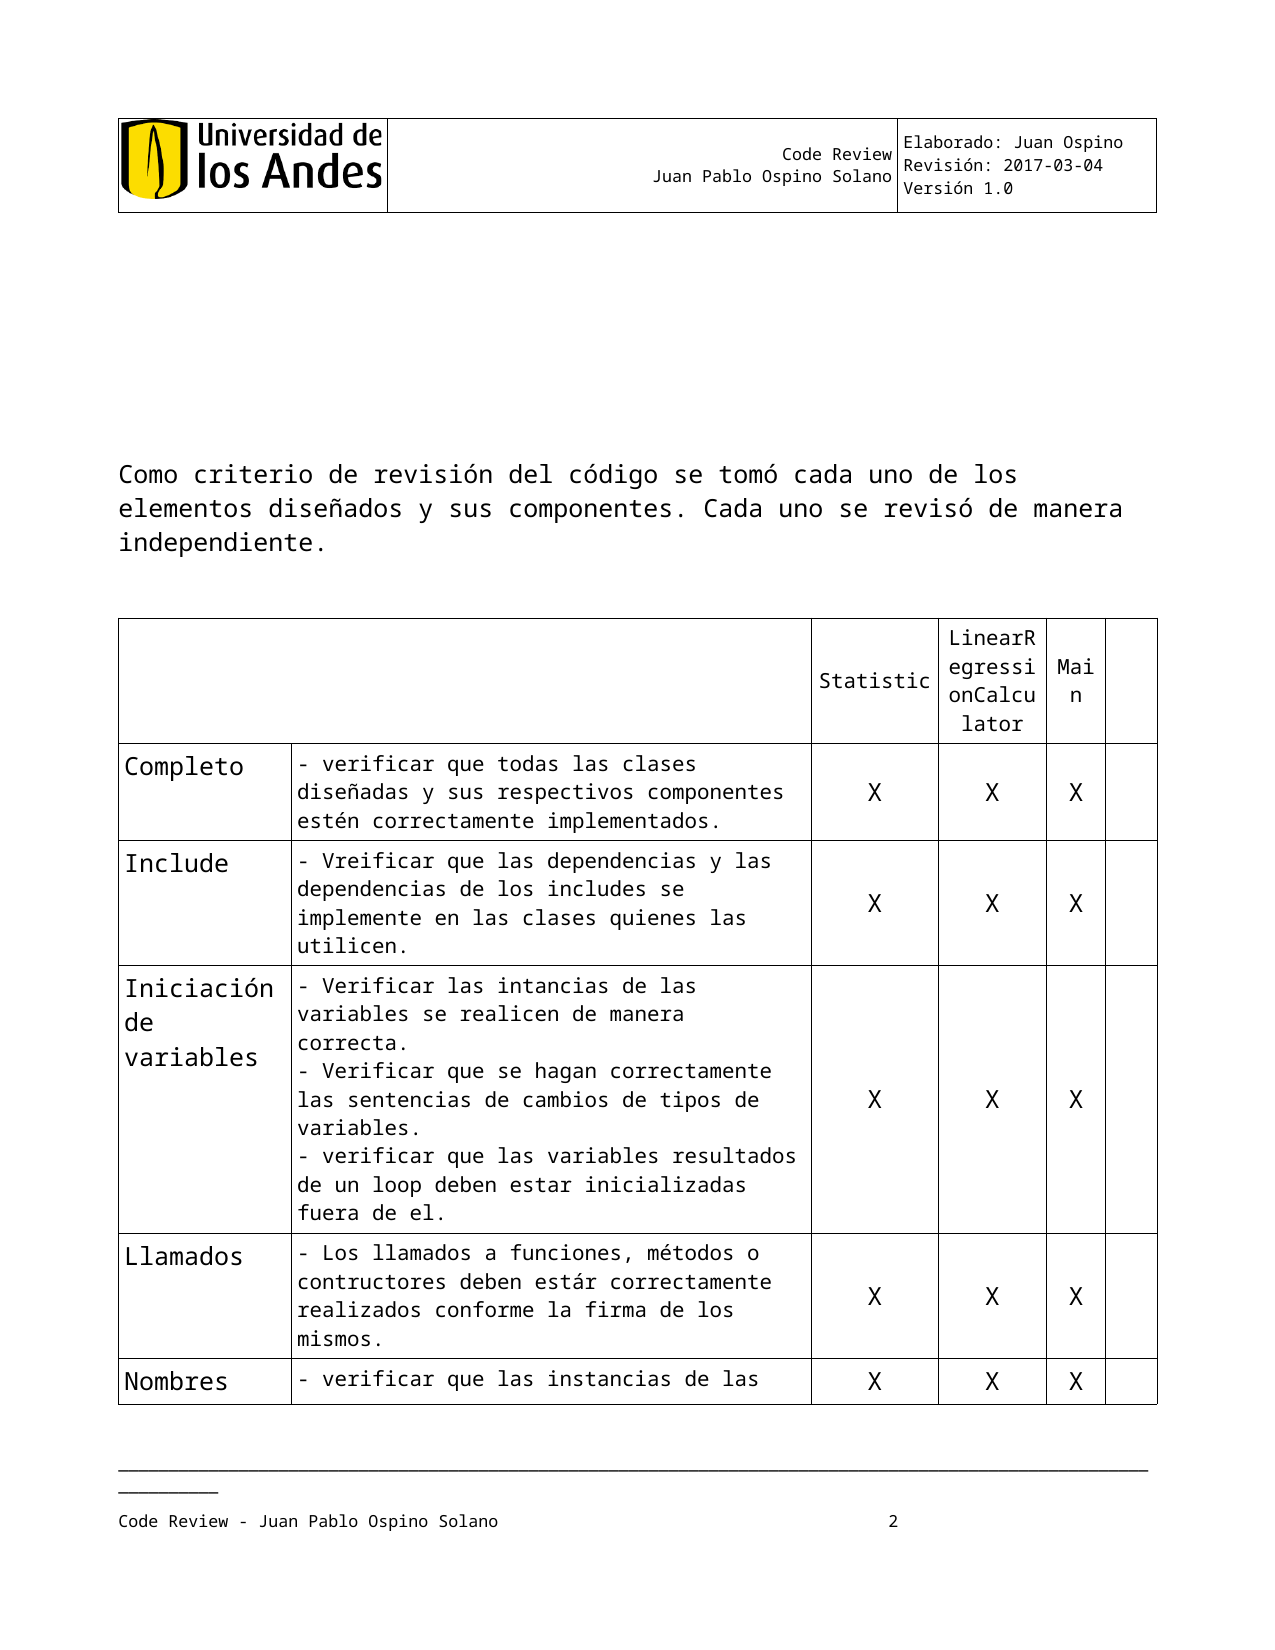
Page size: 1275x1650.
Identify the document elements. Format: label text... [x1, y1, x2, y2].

table_header LinearRegressionCalculator [939, 619, 1046, 743]
table_cell Completo [119, 744, 291, 840]
table_cell Nombres [119, 1359, 291, 1404]
table_cell [1106, 1234, 1157, 1358]
table_header Statistic [812, 619, 938, 743]
table_cell Llamados [119, 1234, 291, 1358]
table_cell - verificar que todas las clases diseñadas y sus respectivos componentes estén correctamente implementados. [292, 744, 811, 840]
table_cell X [1047, 1359, 1105, 1404]
table_cell X [939, 966, 1046, 1233]
table_cell X [939, 744, 1046, 840]
table_cell X [939, 1234, 1046, 1358]
table_cell X [812, 1359, 938, 1404]
table_cell [1106, 841, 1157, 965]
table_header [119, 619, 811, 743]
table_cell X [812, 841, 938, 965]
table_cell X [1047, 966, 1105, 1233]
table_cell X [1047, 744, 1105, 840]
table_cell X [939, 841, 1046, 965]
picture [121, 119, 382, 199]
table_cell - verificar que las instancias de las [292, 1359, 811, 1404]
table_cell X [812, 744, 938, 840]
table_cell [1106, 744, 1157, 840]
table_cell X [939, 1359, 1046, 1404]
table_cell X [812, 1234, 938, 1358]
table_cell - Vreificar que las dependencias y las dependencias de los includes se implemente en las clases quienes las utilicen. [292, 841, 811, 965]
table_cell Iniciación de variables [119, 966, 291, 1233]
table_cell X [812, 966, 938, 1233]
table_cell [1106, 1359, 1157, 1404]
table_cell [1106, 966, 1157, 1233]
text Como criterio de revisión del código se tomó cada uno de los elementos diseñados y sus componentes. Cada uno se revisó de manera independiente. [118, 456, 1157, 559]
table_cell Include [119, 841, 291, 965]
table_header [1106, 619, 1157, 743]
table_cell - Los llamados a funciones, métodos o contructores deben estár correctamente realizados conforme la firma de los mismos. [292, 1234, 811, 1358]
table_cell X [1047, 841, 1105, 965]
table_cell - Verificar las intancias de las variables se realicen de manera correcta. - Verificar que se hagan correctamente las sentencias de cambios de tipos de variables. - verificar que las variables resultados de un loop deben estar inicializadas fuera de el. [292, 966, 811, 1233]
table_header Main [1047, 619, 1105, 743]
table_cell X [1047, 1234, 1105, 1358]
